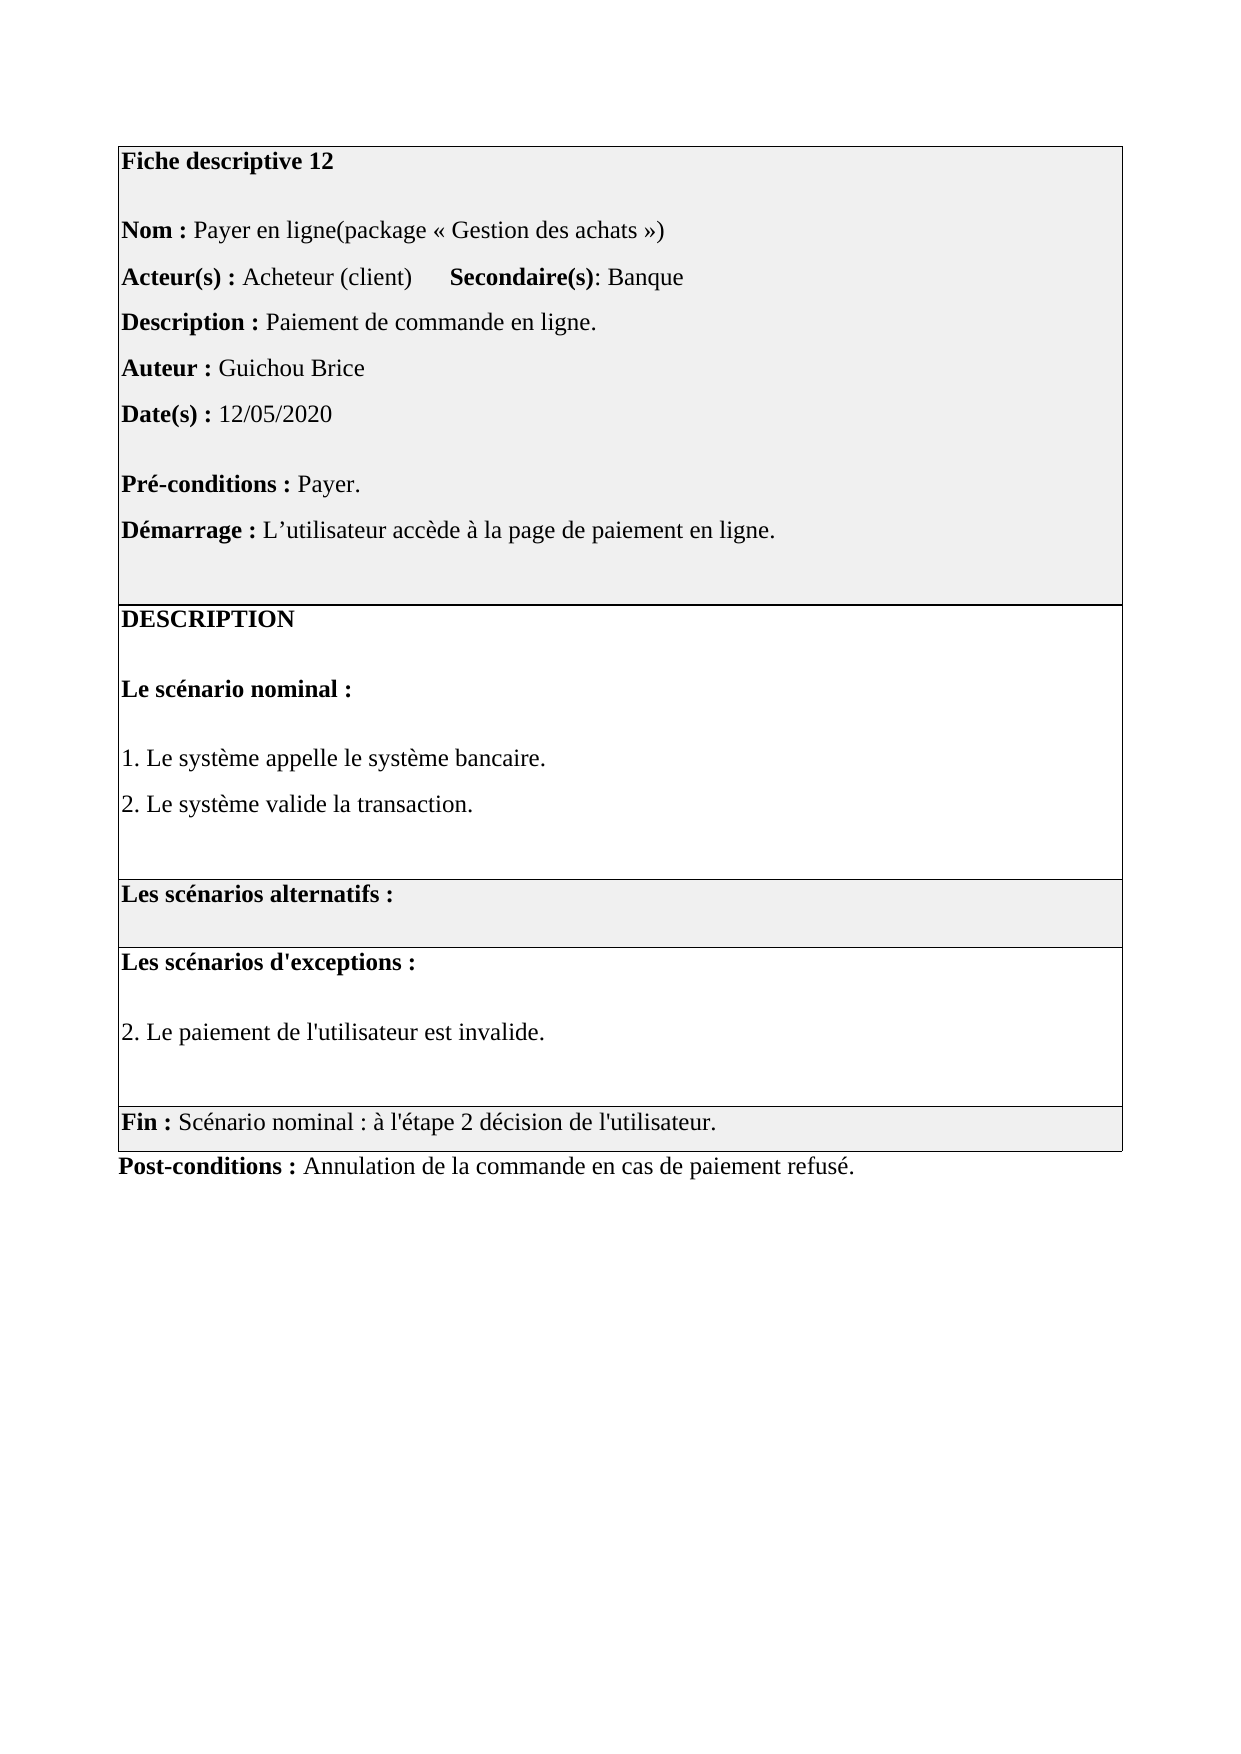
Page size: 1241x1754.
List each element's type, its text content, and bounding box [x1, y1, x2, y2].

table_cell DESCRIPTION Le scénario nominal : 1. Le système appelle le système bancaire. 2. Le système valide la transaction. [119, 606, 1122, 879]
table_cell Les scénarios d'exceptions : 2. Le paiement de l'utilisateur est invalide. [119, 948, 1122, 1106]
table_cell Les scénarios alternatifs : [119, 880, 1122, 947]
table_cell Fin : Scénario nominal : à l'étape 2 décision de l'utilisateur. [119, 1107, 1122, 1151]
table_header Fiche descriptive 12 Nom : Payer en ligne(package « Gestion des achats ») Acteur(s) : Acheteur (client) Secondaire(s): Banque Description : Paiement de commande en ligne. Auteur : Guichou Brice Date(s) : 12/05/2020 Pré-conditions : Payer. Démarrage : L’utilisateur accède à la page de paiement en ligne. [119, 147, 1122, 604]
text Post-conditions : Annulation de la commande en cas de paiement refusé. [118, 1152, 1122, 1180]
